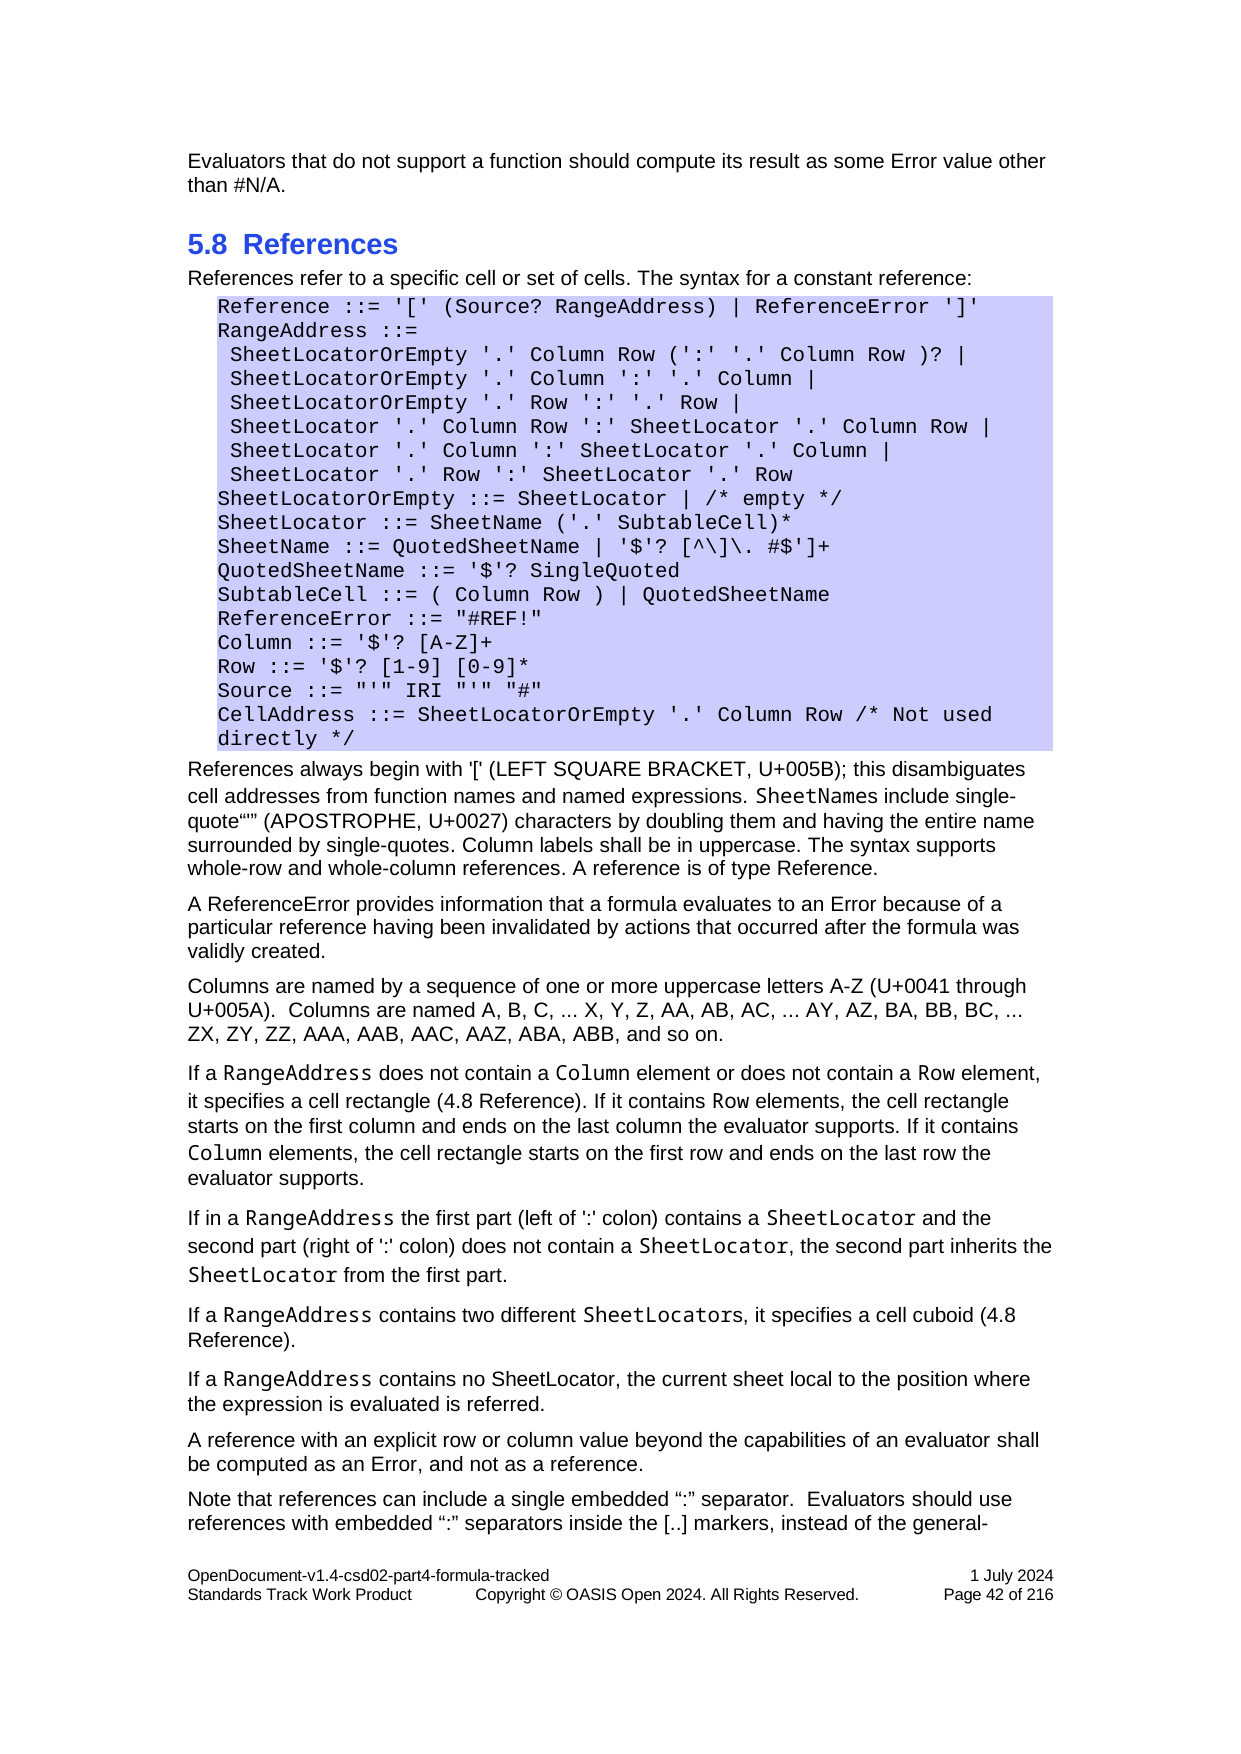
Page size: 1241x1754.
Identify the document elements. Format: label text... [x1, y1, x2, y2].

text A reference with an explicit row or column value beyond the capabilities of an evaluator shall be computed as an Error, and not as a reference. [187, 1428, 1053, 1476]
text If a RangeAddress contains no SheetLocator, the current sheet local to the position where the expression is evaluated is referred. [187, 1364, 1053, 1416]
text SheetLocator ::= SheetName ('.' SubtableCell)* [217, 512, 1053, 536]
text SheetName ::= QuotedSheetName | '$'? [^\]\. #$']+ [217, 536, 1053, 560]
text Note that references can include a single embedded “:” separator. Evaluators should use references with embedded “:” separators inside the [..] markers, instead of the general- [187, 1488, 1053, 1535]
text SubtableCell ::= ( Column Row ) | QuotedSheetName [217, 584, 1053, 608]
text Column ::= '$'? [A-Z]+ [217, 632, 1053, 656]
text References refer to a specific cell or set of cells. The syntax for a constant reference: [187, 267, 1053, 290]
text Columns are named by a sequence of one or more uppercase letters A-Z (U+0041 through U+005A). Columns are named A, B, C, ... X, Y, Z, AA, AB, AC, ... AY, AZ, BA, BB, BC, ... ZX, ZY, ZZ, AAA, AAB, AAC, AAZ, ABA, ABB, and so on. [187, 975, 1053, 1046]
text References always begin with '[' (LEFT SQUARE BRACKET, U+005B); this disambiguates cell addresses from function names and named expressions. SheetNames include single-quote“'” (APOSTROPHE, U+0027) characters by doubling them and having the entire name surrounded by single-quotes. Column labels shall be in uppercase. The syntax supports whole-row and whole-column references. A reference is of type Reference. [187, 757, 1053, 880]
text SheetLocatorOrEmpty ::= SheetLocator | /* empty */ [217, 488, 1053, 512]
text ReferenceError ::= "#REF!" [217, 608, 1053, 632]
subtitle References [187, 228, 1053, 261]
text Reference ::= '[' (Source? RangeAddress) | ReferenceError ']' [217, 296, 1053, 320]
text Source ::= "'" IRI "'" "#" [217, 679, 1053, 703]
text A ReferenceError provides information that a formula evaluates to an Error because of a particular reference having been invalidated by actions that occurred after the formula was validly created. [187, 892, 1053, 963]
text Row ::= '$'? [1-9] [0-9]* [217, 656, 1053, 679]
text If in a RangeAddress the first part (left of ':' colon) contains a SheetLocator and the second part (right of ':' colon) does not contain a SheetLocator, the second part inherits the SheetLocator from the first part. [187, 1202, 1053, 1288]
text Evaluators that do not support a function should compute its result as some Error value other than #N/A. [187, 150, 1053, 197]
text RangeAddress ::= SheetLocatorOrEmpty '.' Column Row (':' '.' Column Row )? | SheetLocatorOrEmpty '.' Column ':' '.' Column | SheetLocatorOrEmpty '.' Row ':' '.' Row | SheetLocator '.' Column Row ':' SheetLocator '.' Column Row | SheetLocator '.' Column ':' SheetLocator '.' Column | SheetLocator '.' Row ':' SheetLocator '.' Row [217, 320, 1053, 488]
text If a RangeAddress contains two different SheetLocators, it specifies a cell cuboid (4.8 Reference). [187, 1300, 1053, 1352]
text If a RangeAddress does not contain a Column element or does not contain a Row element, it specifies a cell rectangle (4.8 Reference). If it contains Row elements, the cell rectangle starts on the first column and ends on the last column the evaluator supports. If it contains Column elements, the cell rectangle starts on the first row and ends on the last row the evaluator supports. [187, 1058, 1053, 1190]
text QuotedSheetName ::= '$'? SingleQuoted [217, 560, 1053, 584]
text CellAddress ::= SheetLocatorOrEmpty '.' Column Row /* Not used directly */ [217, 703, 1053, 751]
